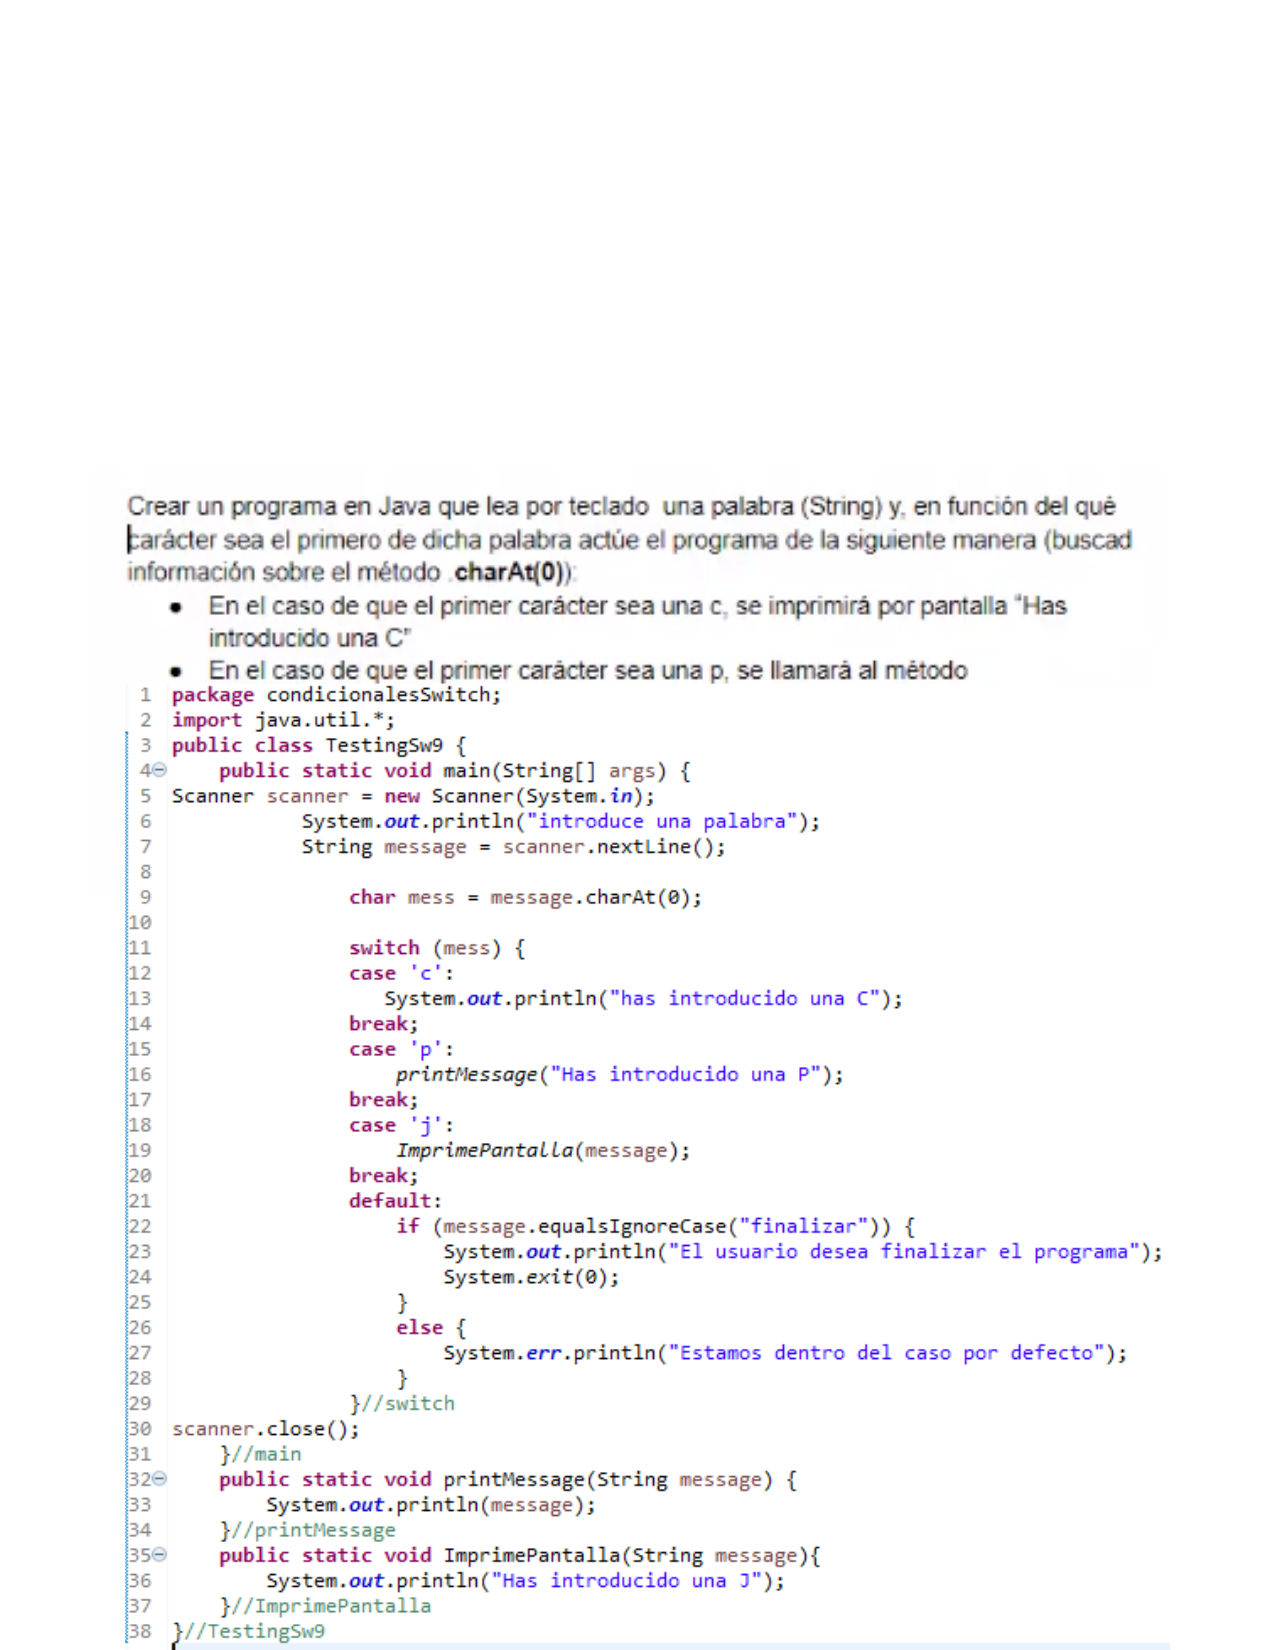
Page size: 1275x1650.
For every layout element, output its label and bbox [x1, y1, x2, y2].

picture [91, 467, 1171, 1650]
